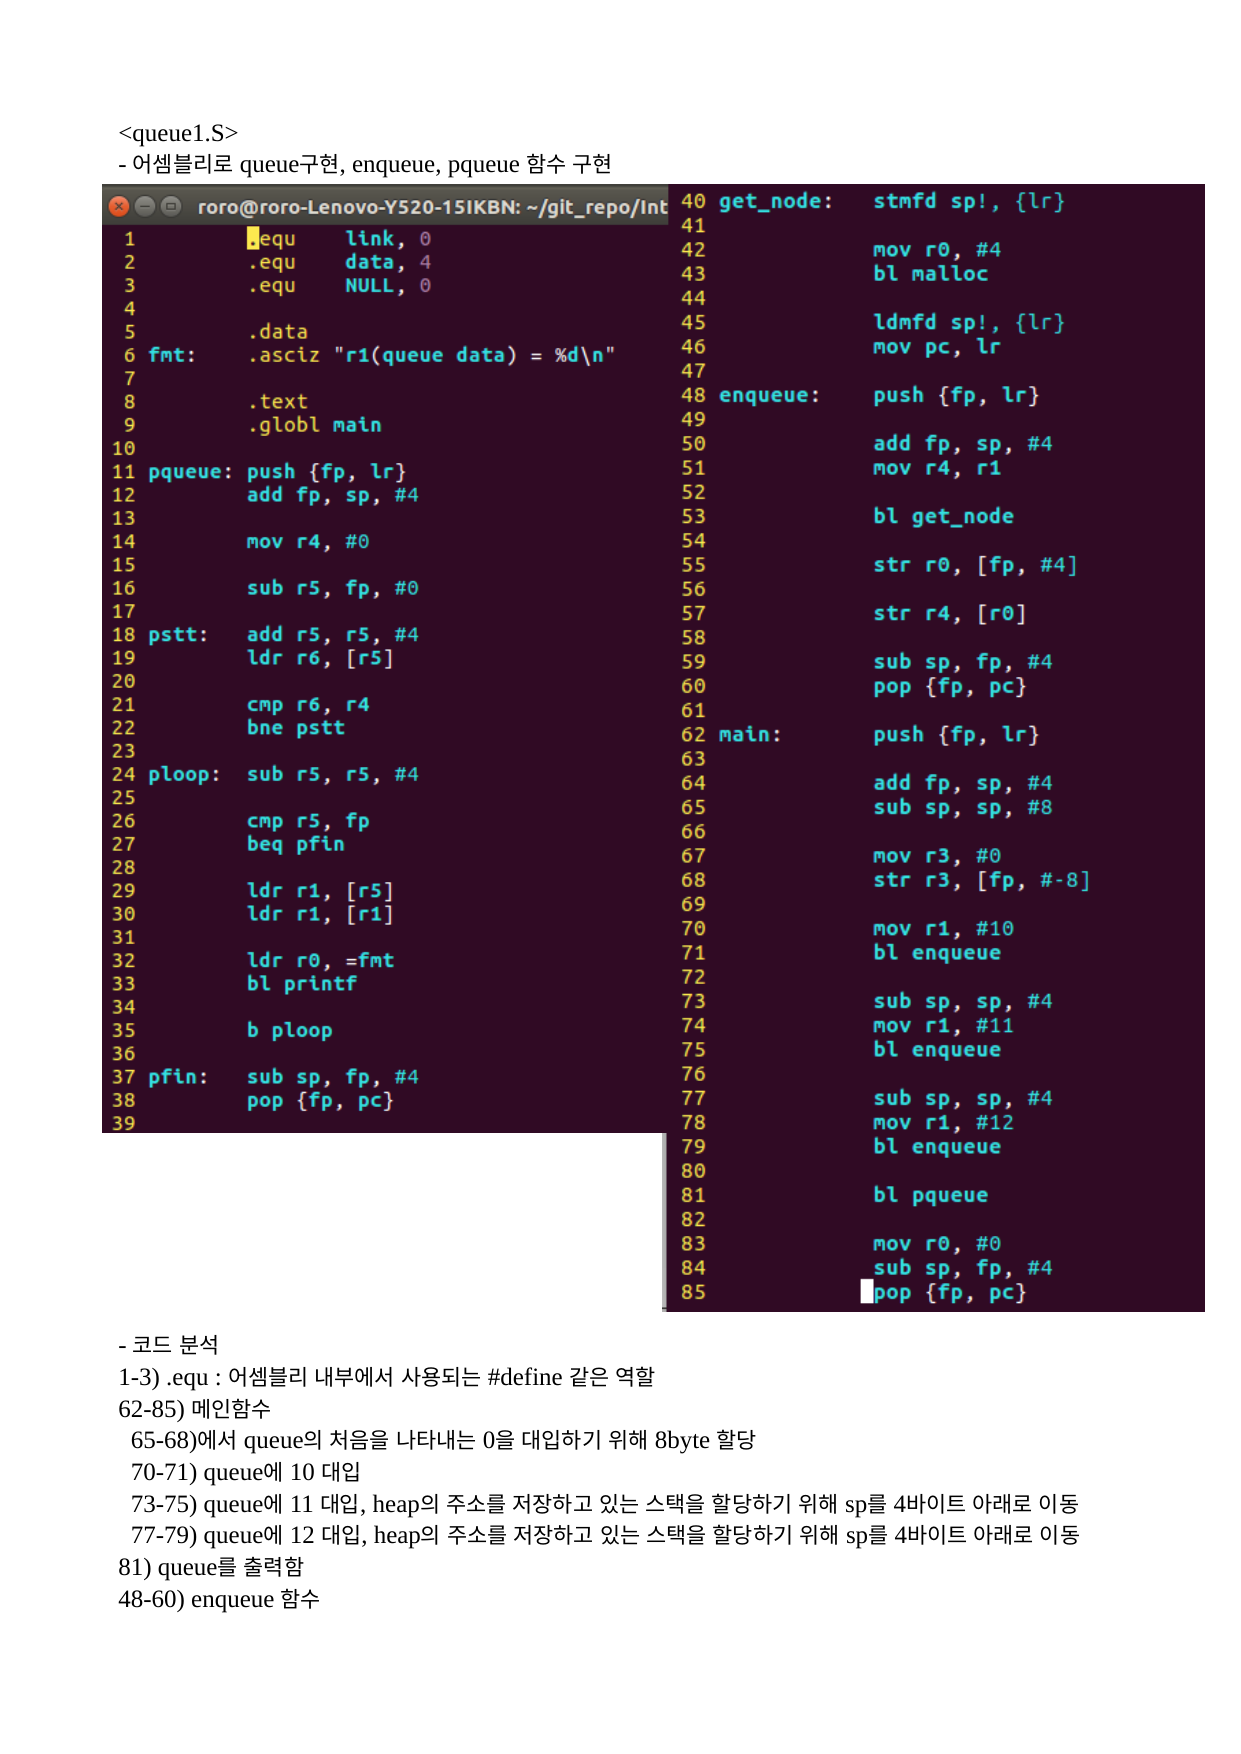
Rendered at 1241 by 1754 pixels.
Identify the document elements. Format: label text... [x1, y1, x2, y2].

picture [102, 184, 1205, 1312]
text 62-85) 메인함수 [118, 1392, 1122, 1423]
text 1-3) .equ : 어셈블리 내부에서 사용되는 #define 같은 역할 [118, 1360, 1122, 1392]
text 48-60) enqueue 함수 [118, 1582, 1122, 1613]
text - 어셈블리로 queue구현, enqueue, pqueue 함수 구현 [118, 147, 1122, 178]
text 77-79) queue에 12 대입, heap의 주소를 저장하고 있는 스택을 할당하기 위해 sp를 4바이트 아래로 이동 [118, 1518, 1122, 1550]
text <queue1.S> [118, 118, 1122, 147]
text 81) queue를 출력함 [118, 1550, 1122, 1582]
text - 코드 분석 [118, 1328, 1122, 1360]
text 70-71) queue에 10 대입 [118, 1455, 1122, 1487]
text 65-68)에서 queue의 처음을 나타내는 0을 대입하기 위해 8byte 할당 [118, 1423, 1122, 1455]
text 73-75) queue에 11 대입, heap의 주소를 저장하고 있는 스택을 할당하기 위해 sp를 4바이트 아래로 이동 [118, 1487, 1122, 1518]
